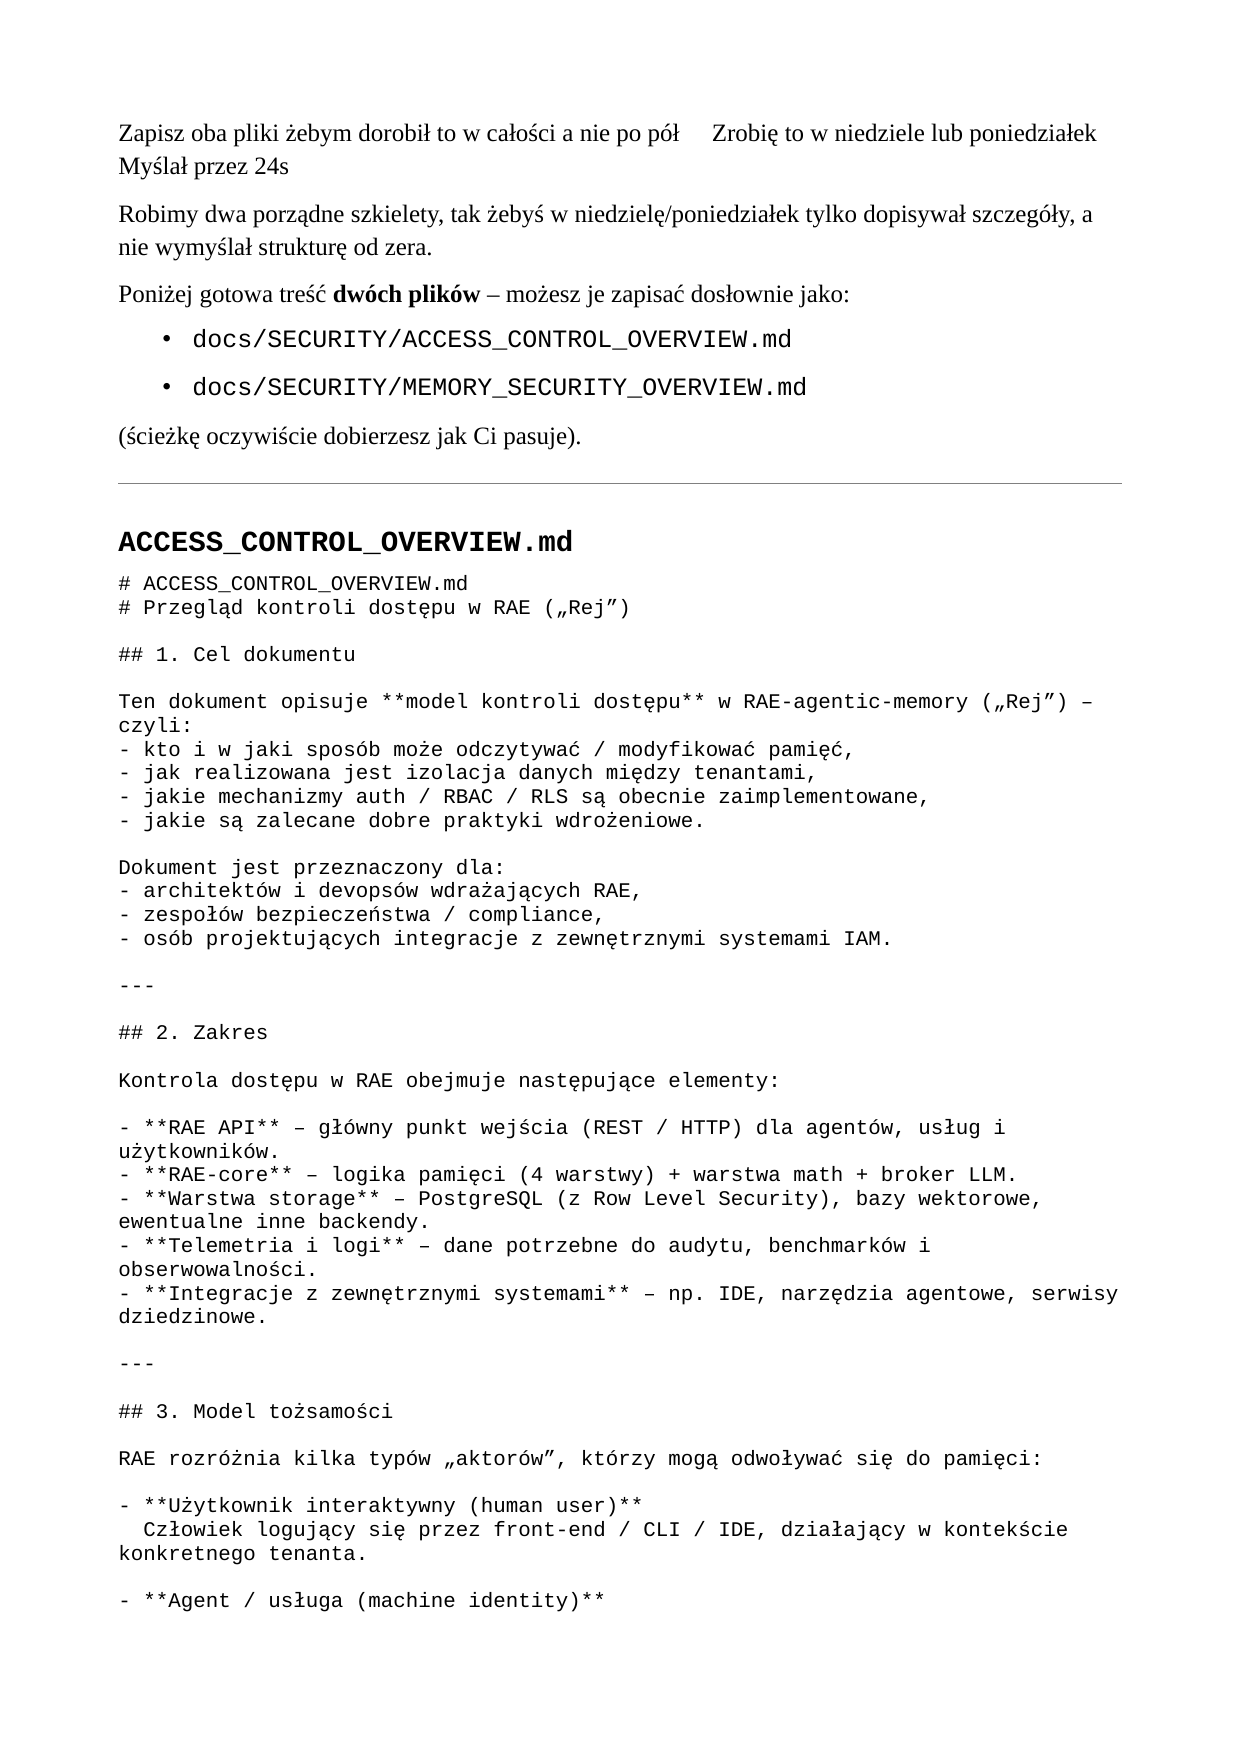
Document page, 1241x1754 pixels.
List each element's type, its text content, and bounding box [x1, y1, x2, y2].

text Poniżej gotowa treść dwóch plików – możesz je zapisać dosłownie jako: [118, 279, 1122, 308]
text - osób projektujących integracje z zewnętrznymi systemami IAM. [118, 928, 1122, 951]
text # ACCESS_CONTROL_OVERVIEW.md [118, 573, 1122, 597]
text Człowiek logujący się przez front-end / CLI / IDE, działający w kontekście konkretnego tenanta. [118, 1519, 1122, 1566]
list docs/SECURITY/ACCESS_CONTROL_OVERVIEW.md [162, 327, 1122, 355]
text # Przegląd kontroli dostępu w RAE („Rej”) [118, 597, 1122, 620]
text - **Telemetria i logi** – dane potrzebne do audytu, benchmarków i obserwowalności. [118, 1235, 1122, 1282]
text - **Agent / usługa (machine identity)** [118, 1590, 1122, 1613]
text Dokument jest przeznaczony dla: [118, 857, 1122, 881]
text ## 3. Model tożsamości [118, 1401, 1122, 1424]
text - jak realizowana jest izolacja danych między tenantami, [118, 762, 1122, 786]
text Zapisz oba pliki żebym dorobił to w całości a nie po pół 🙂 Zrobię to w niedziele lub poniedziałek [118, 118, 1122, 147]
text - **RAE API** – główny punkt wejścia (REST / HTTP) dla agentów, usług i użytkowników. [118, 1117, 1122, 1164]
text RAE rozróżnia kilka typów „aktorów”, którzy mogą odwoływać się do pamięci: [118, 1448, 1122, 1472]
text Ten dokument opisuje **model kontroli dostępu** w RAE-agentic-memory („Rej”) – czyli: [118, 691, 1122, 739]
text - kto i w jaki sposób może odczytywać / modyfikować pamięć, [118, 739, 1122, 762]
text - **Warstwa storage** – PostgreSQL (z Row Level Security), bazy wektorowe, ewentualne inne backendy. [118, 1188, 1122, 1235]
text Myślał przez 24s [118, 151, 1122, 180]
text - **RAE-core** – logika pamięci (4 warstwy) + warstwa math + broker LLM. [118, 1164, 1122, 1188]
text ## 1. Cel dokumentu [118, 644, 1122, 668]
text --- [118, 1353, 1122, 1377]
list docs/SECURITY/MEMORY_SECURITY_OVERVIEW.md [162, 374, 1122, 402]
text - architektów i devopsów wdrażających RAE, [118, 881, 1122, 904]
text - jakie mechanizmy auth / RBAC / RLS są obecnie zaimplementowane, [118, 786, 1122, 809]
text - **Użytkownik interaktywny (human user)** [118, 1495, 1122, 1519]
text - jakie są zalecane dobre praktyki wdrożeniowe. [118, 809, 1122, 833]
text - **Integracje z zewnętrznymi systemami** – np. IDE, narzędzia agentowe, serwisy dziedzinowe. [118, 1282, 1122, 1330]
text - zespołów bezpieczeństwa / compliance, [118, 904, 1122, 928]
subtitle ACCESS_CONTROL_OVERVIEW.md [118, 528, 1122, 561]
text --- [118, 975, 1122, 999]
text Kontrola dostępu w RAE obejmuje następujące elementy: [118, 1070, 1122, 1093]
text (ścieżkę oczywiście dobierzesz jak Ci pasuje). [118, 421, 1122, 450]
text Robimy dwa porządne szkielety, tak żebyś w niedzielę/poniedziałek tylko dopisywał szczegóły, a nie wymyślał strukturę od zera. [118, 199, 1122, 261]
text ## 2. Zakres [118, 1022, 1122, 1046]
